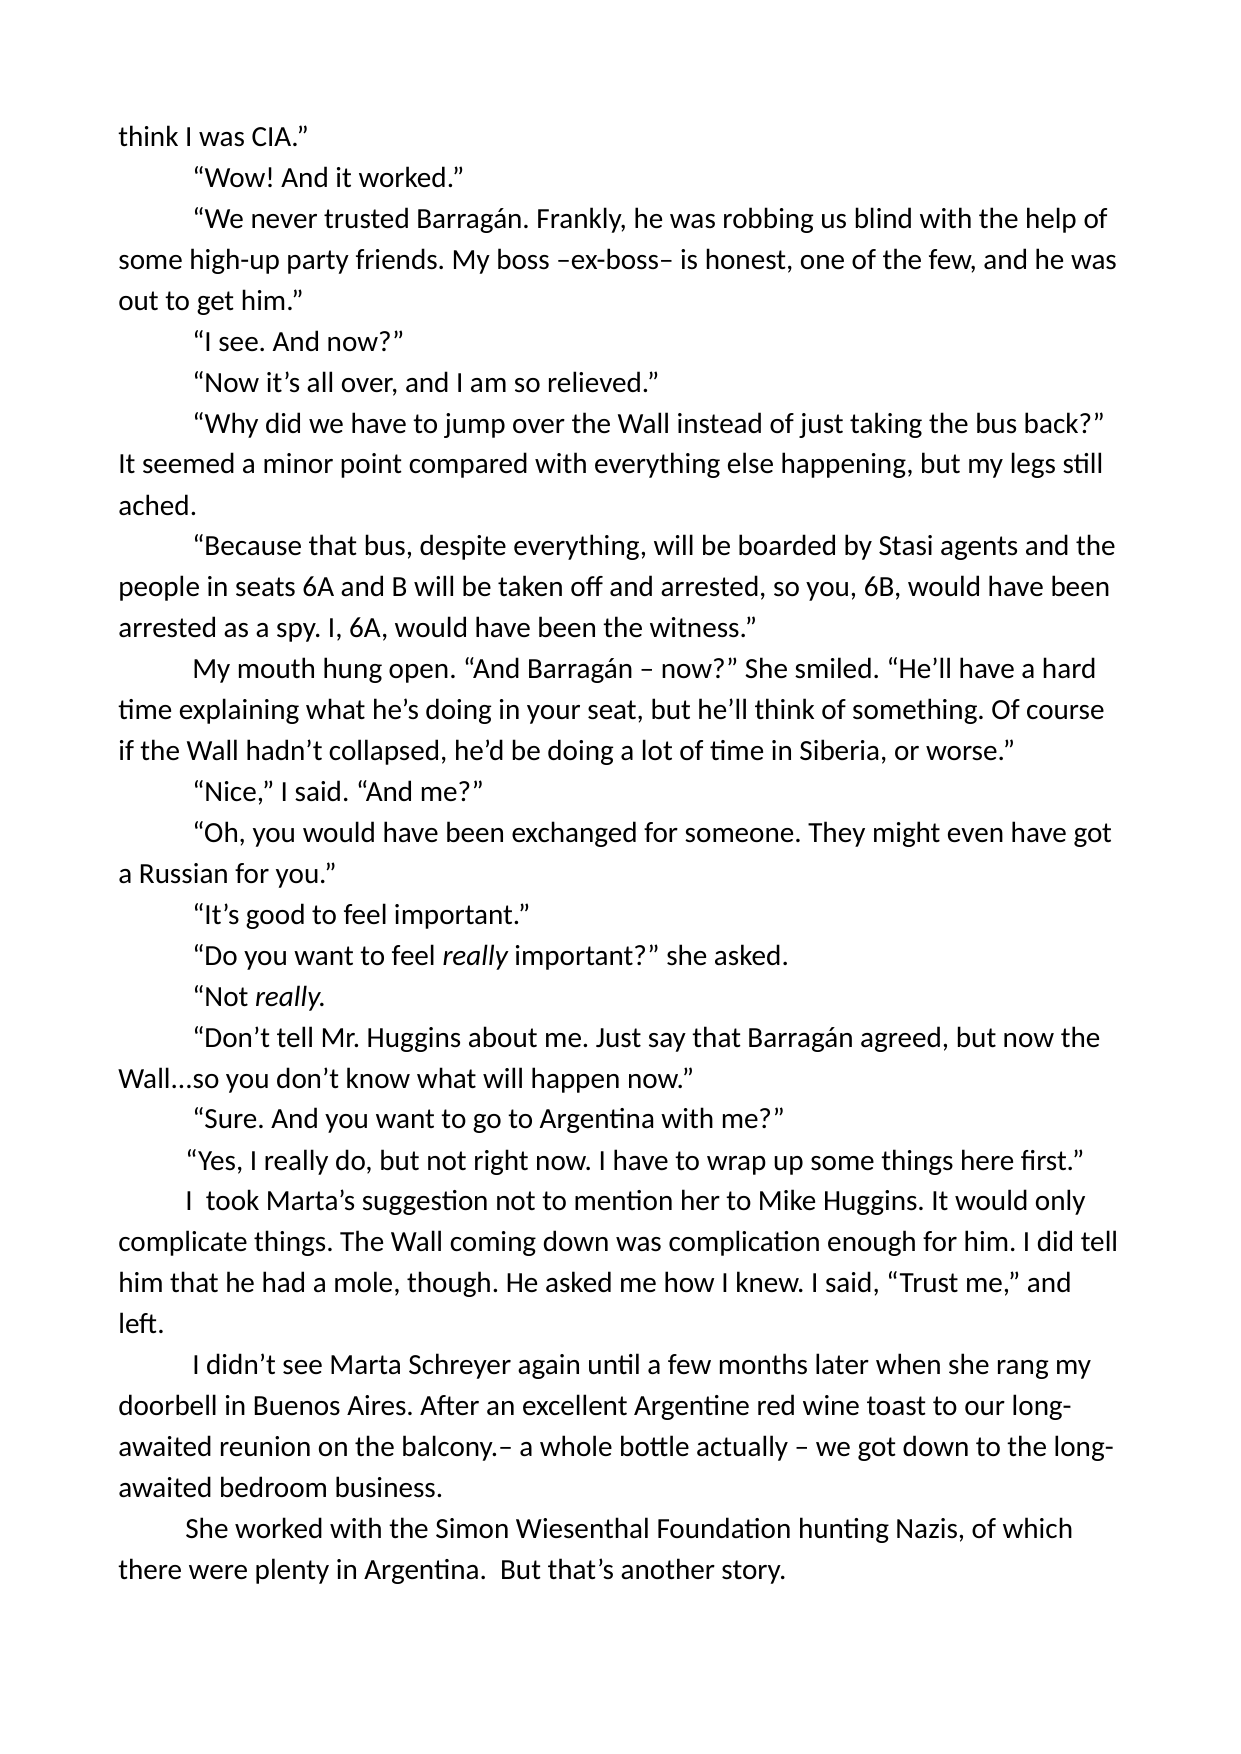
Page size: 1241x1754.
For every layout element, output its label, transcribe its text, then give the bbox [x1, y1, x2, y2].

text “Sure. And you want to go to Argentina with me?” [118, 1101, 1122, 1136]
text “Yes, I really do, but not right now. I have to wrap up some things here first.” [118, 1142, 1122, 1177]
text “Because that bus, despite everything, will be boarded by Stasi agents and the people in seats 6A and B will be taken off and arrested, so you, 6B, would have been arrested as a spy. I, 6A, would have been the witness.” [118, 527, 1122, 645]
text “I see. And now?” [118, 323, 1122, 358]
text “Why did we have to jump over the Wall instead of just taking the bus back?” It seemed a minor point compared with everything else happening, but my legs still ached. [118, 405, 1122, 522]
text “Now it’s all over, and I am so relieved.” [118, 364, 1122, 399]
text “Wow! And it worked.” [118, 159, 1122, 195]
text I didn’t see Marta Schreyer again until a few months later when she rang my doorbell in Buenos Aires. After an excellent Argentine red wine toast to our long-awaited reunion on the balcony.– a whole bottle actually – we got down to the long-awaited bedroom business. [118, 1346, 1122, 1505]
text “It’s good to feel important.” [118, 896, 1122, 932]
text “We never trusted Barragán. Frankly, he was robbing us blind with the help of some high-up party friends. My boss –ex-boss– is honest, one of the few, and he was out to get him.” [118, 200, 1122, 317]
text “Not really. [118, 978, 1122, 1013]
text “Nice,” I said. “And me?” [118, 773, 1122, 809]
text I took Marta’s suggestion not to mention her to Mike Huggins. It would only complicate things. The Wall coming down was complication enough for him. I did tell him that he had a mole, though. He asked me how I knew. I said, “Trust me,” and left. [118, 1182, 1122, 1341]
text think I was CIA.” [118, 118, 1122, 154]
text “Don’t tell Mr. Huggins about me. Just say that Barragán agreed, but now the Wall...so you don’t know what will happen now.” [118, 1019, 1122, 1095]
text “Oh, you would have been exchanged for someone. They might even have got a Russian for you.” [118, 814, 1122, 891]
text My mouth hung open. “And Barragán – now?” She smiled. “He’ll have a hard time explaining what he’s doing in your seat, but he’ll think of something. Of course if the Wall hadn’t collapsed, he’d be doing a lot of time in Siberia, or worse.” [118, 650, 1122, 768]
text She worked with the Simon Wiesenthal Foundation hunting Nazis, of which there were plenty in Argentina. But that’s another story. [118, 1510, 1122, 1587]
text “Do you want to feel really important?” she asked. [118, 937, 1122, 972]
